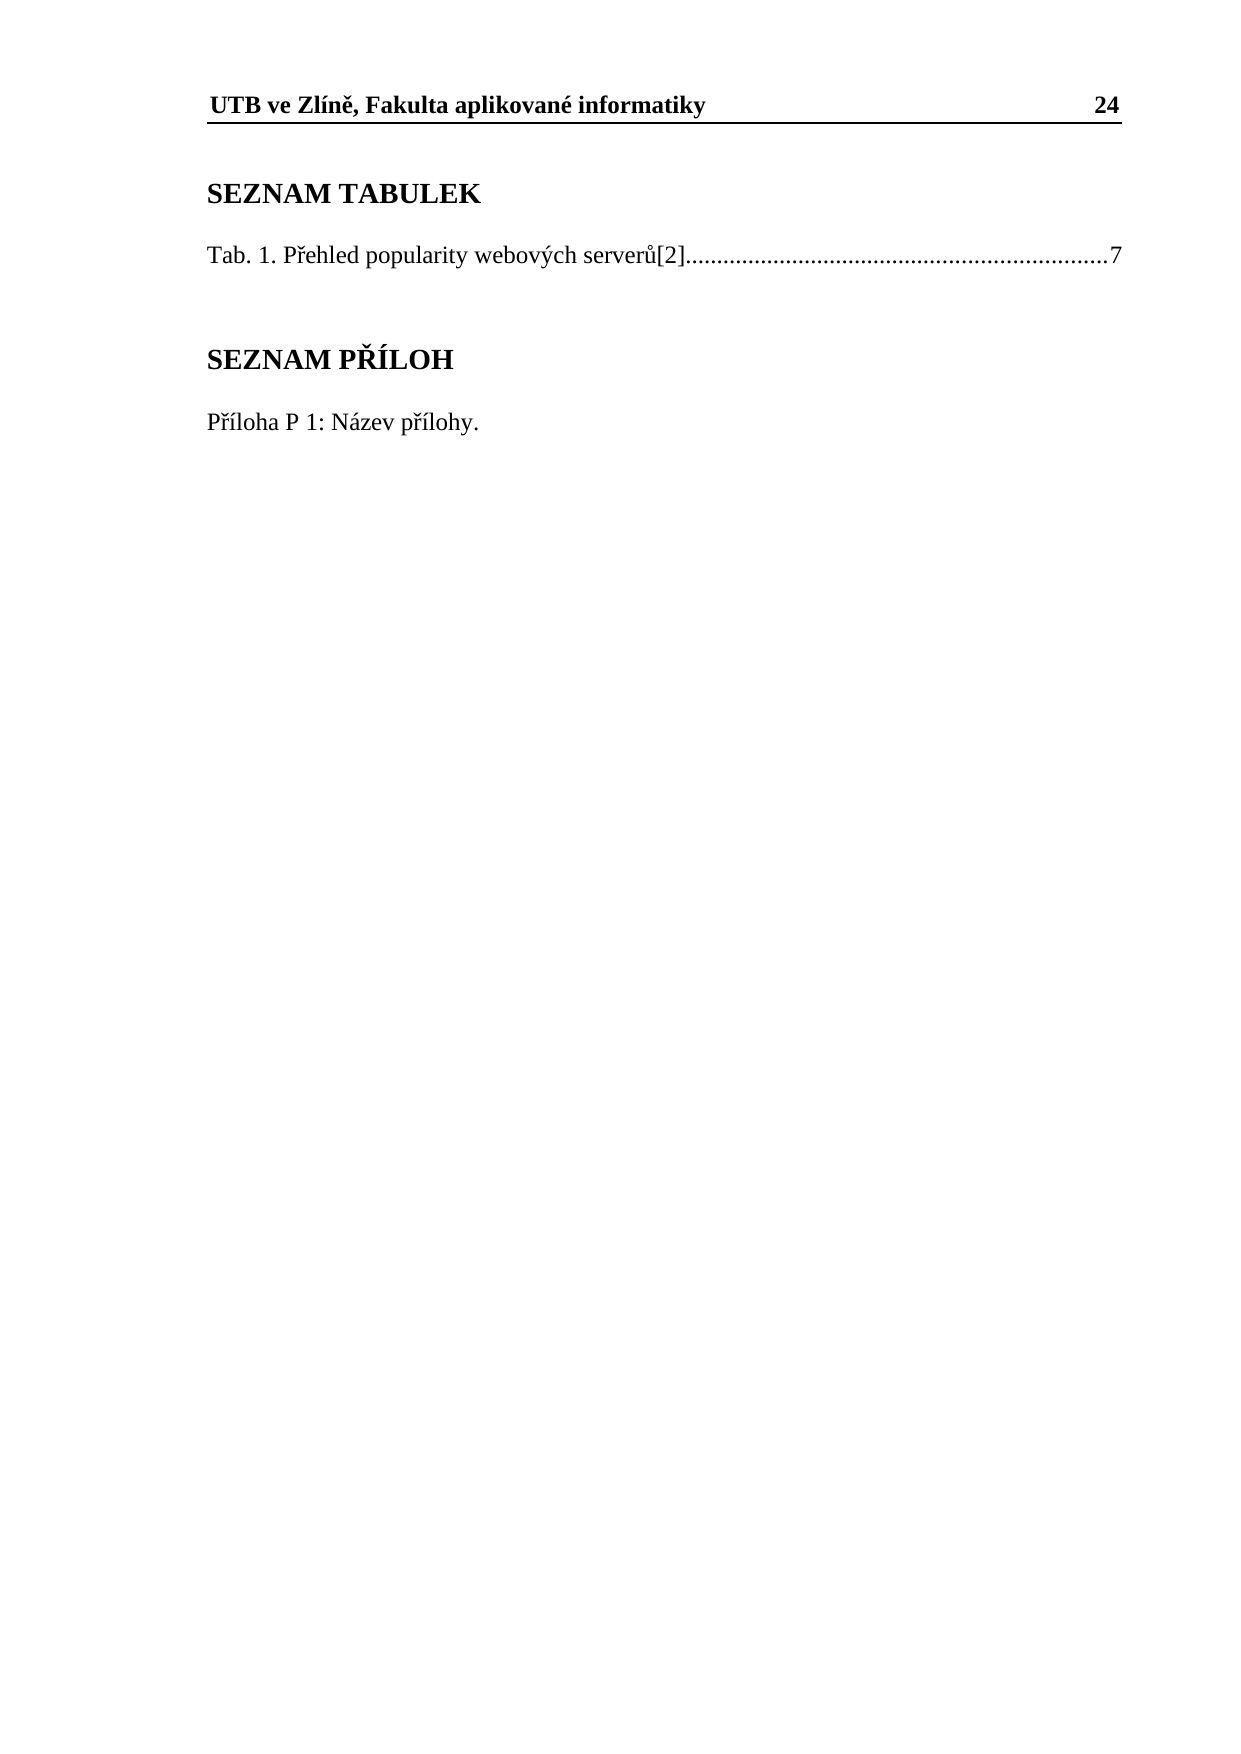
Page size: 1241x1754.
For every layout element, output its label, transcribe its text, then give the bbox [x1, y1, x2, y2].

subtitle Seznam příloh [207, 343, 1122, 376]
text Příloha P 1: Název přílohy. [207, 408, 1122, 436]
text Tab. 1. Přehled popularity webových serverů[2] 7 [207, 242, 1122, 269]
subtitle Seznam tabulek [207, 177, 1122, 209]
